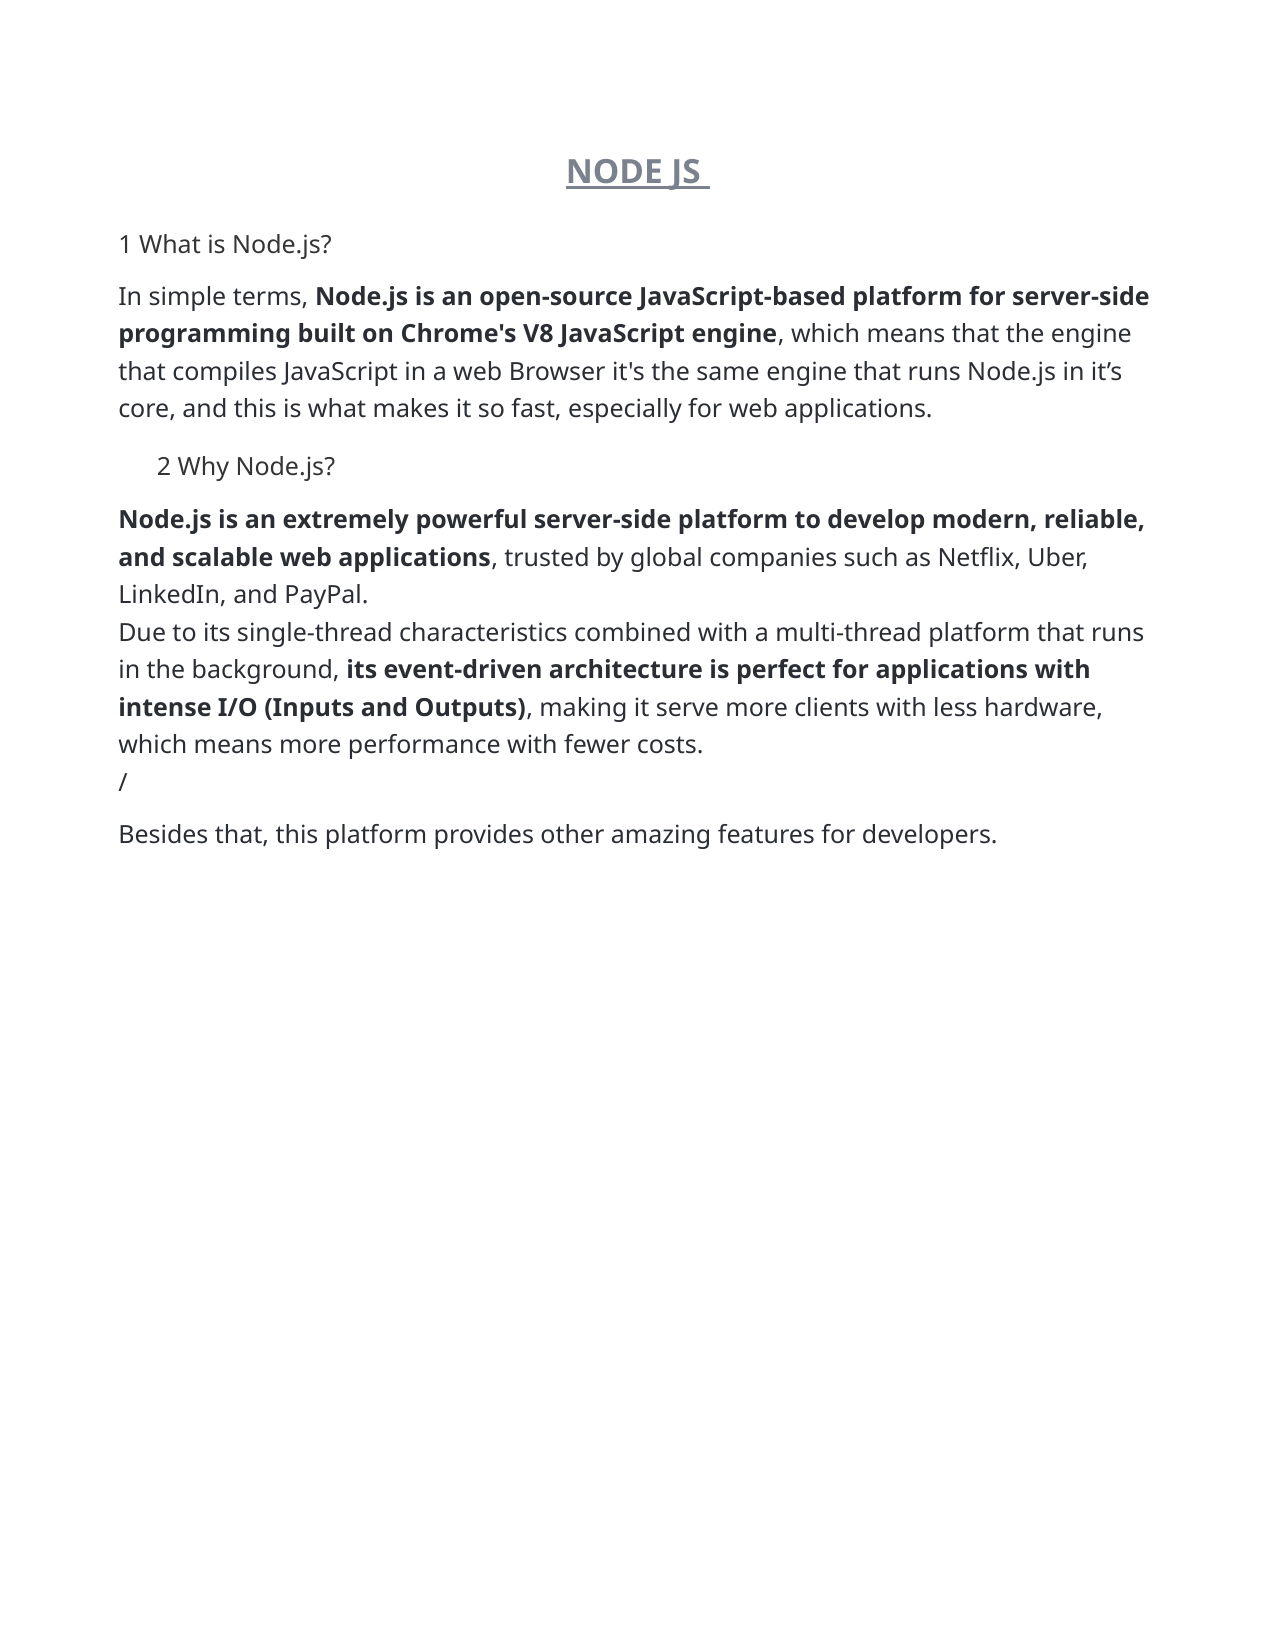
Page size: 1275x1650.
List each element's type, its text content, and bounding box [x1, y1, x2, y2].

subtitle 1 What is Node.js? [118, 223, 1157, 261]
text Due to its single-thread characteristics combined with a multi-thread platform that runs in the background, its event-driven architecture is perfect for applications with intense I/O (Inputs and Outputs), making it serve more clients with less hardware, which means more performance with fewer costs. [118, 611, 1157, 761]
text / [118, 761, 1157, 798]
text Node.js is an extremely powerful server-side platform to develop modern, reliable, and scalable web applications, trusted by global companies such as Netflix, Uber, LinkedIn, and PayPal. [118, 498, 1157, 611]
text Besides that, this platform provides other amazing features for developers. [118, 813, 1157, 851]
subtitle 🔶 2 Why Node.js? [118, 441, 1157, 484]
text NODE JS [118, 148, 1157, 193]
text In simple terms, Node.js is an open-source JavaScript-based platform for server-side programming built on Chrome's V8 JavaScript engine, which means that the engine that compiles JavaScript in a web Browser it's the same engine that runs Node.js in it’s core, and this is what makes it so fast, especially for web applications. [118, 275, 1157, 425]
